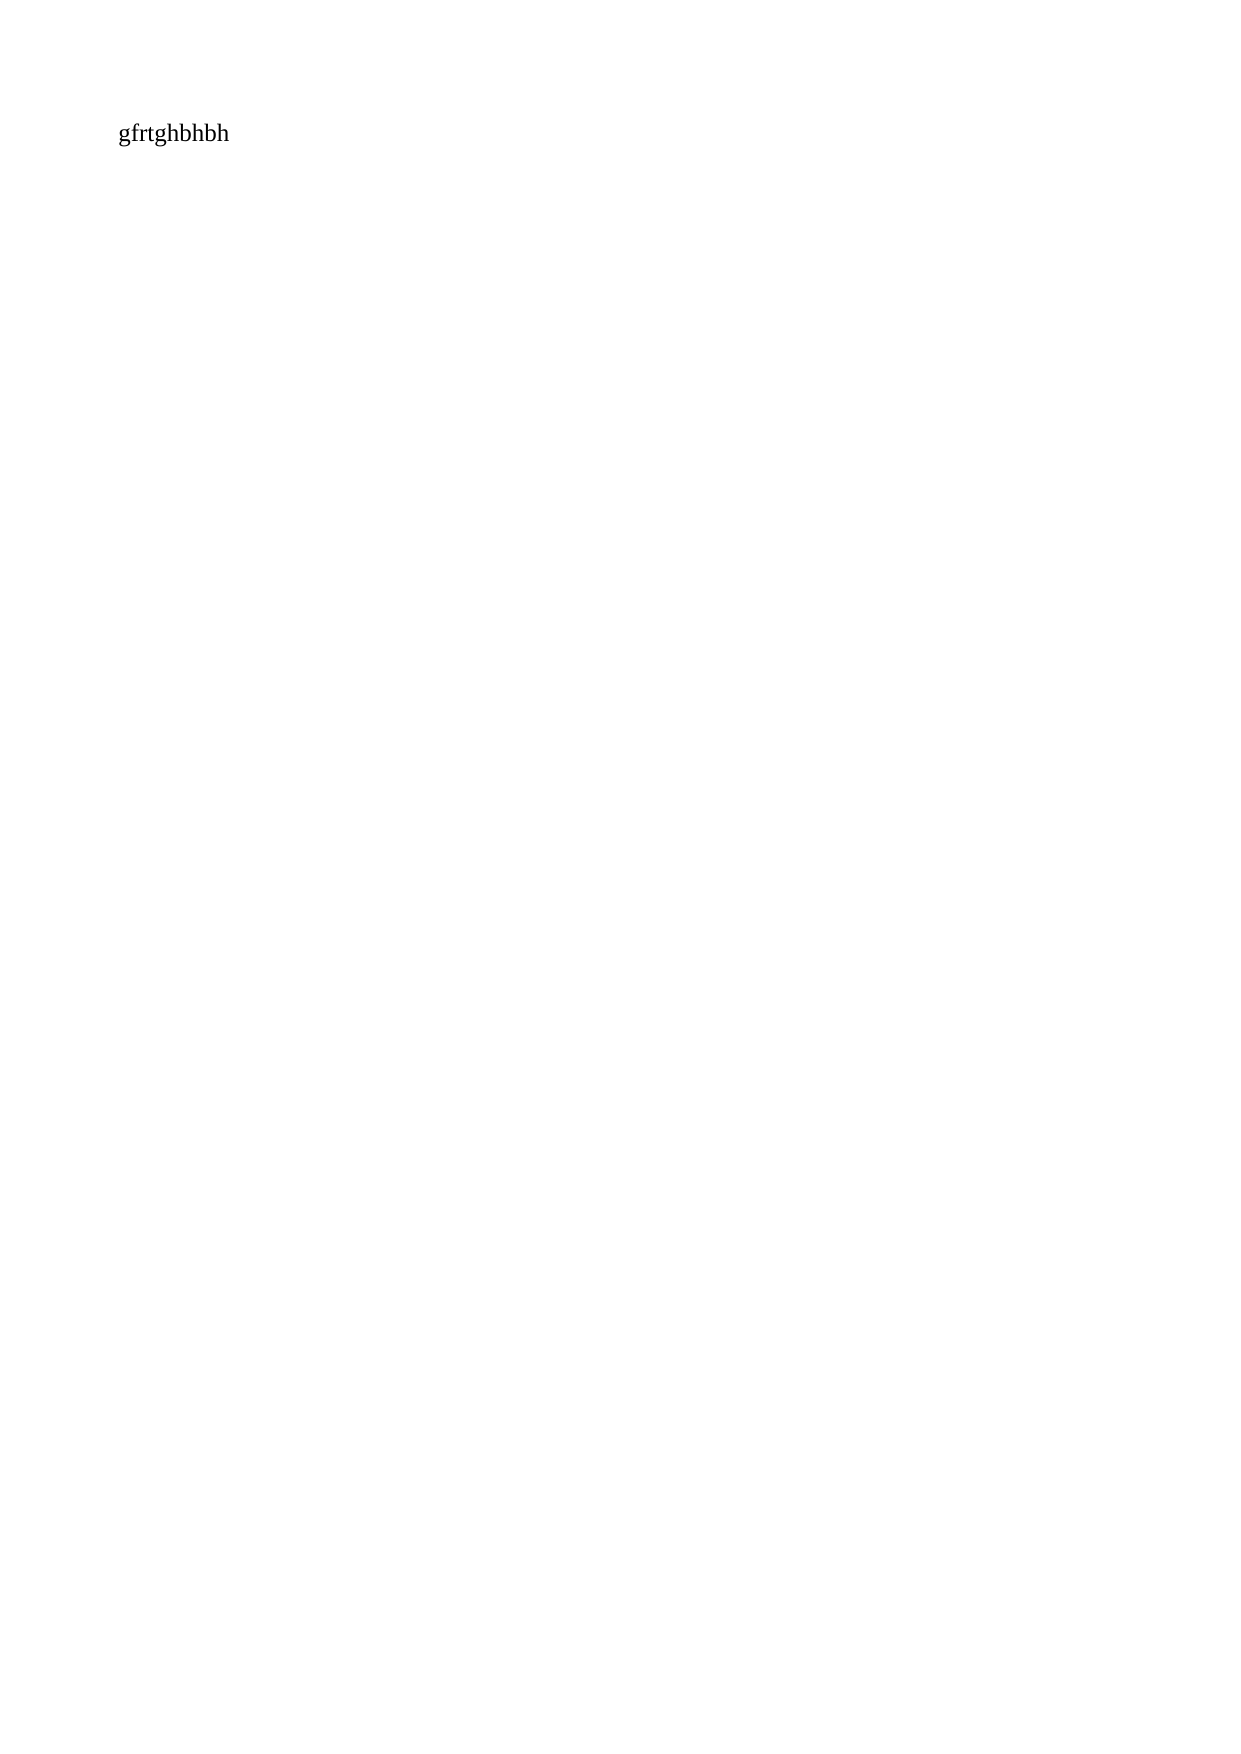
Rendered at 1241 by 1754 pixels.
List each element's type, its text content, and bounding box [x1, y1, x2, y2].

text gfrtghbhbh [118, 118, 1122, 147]
